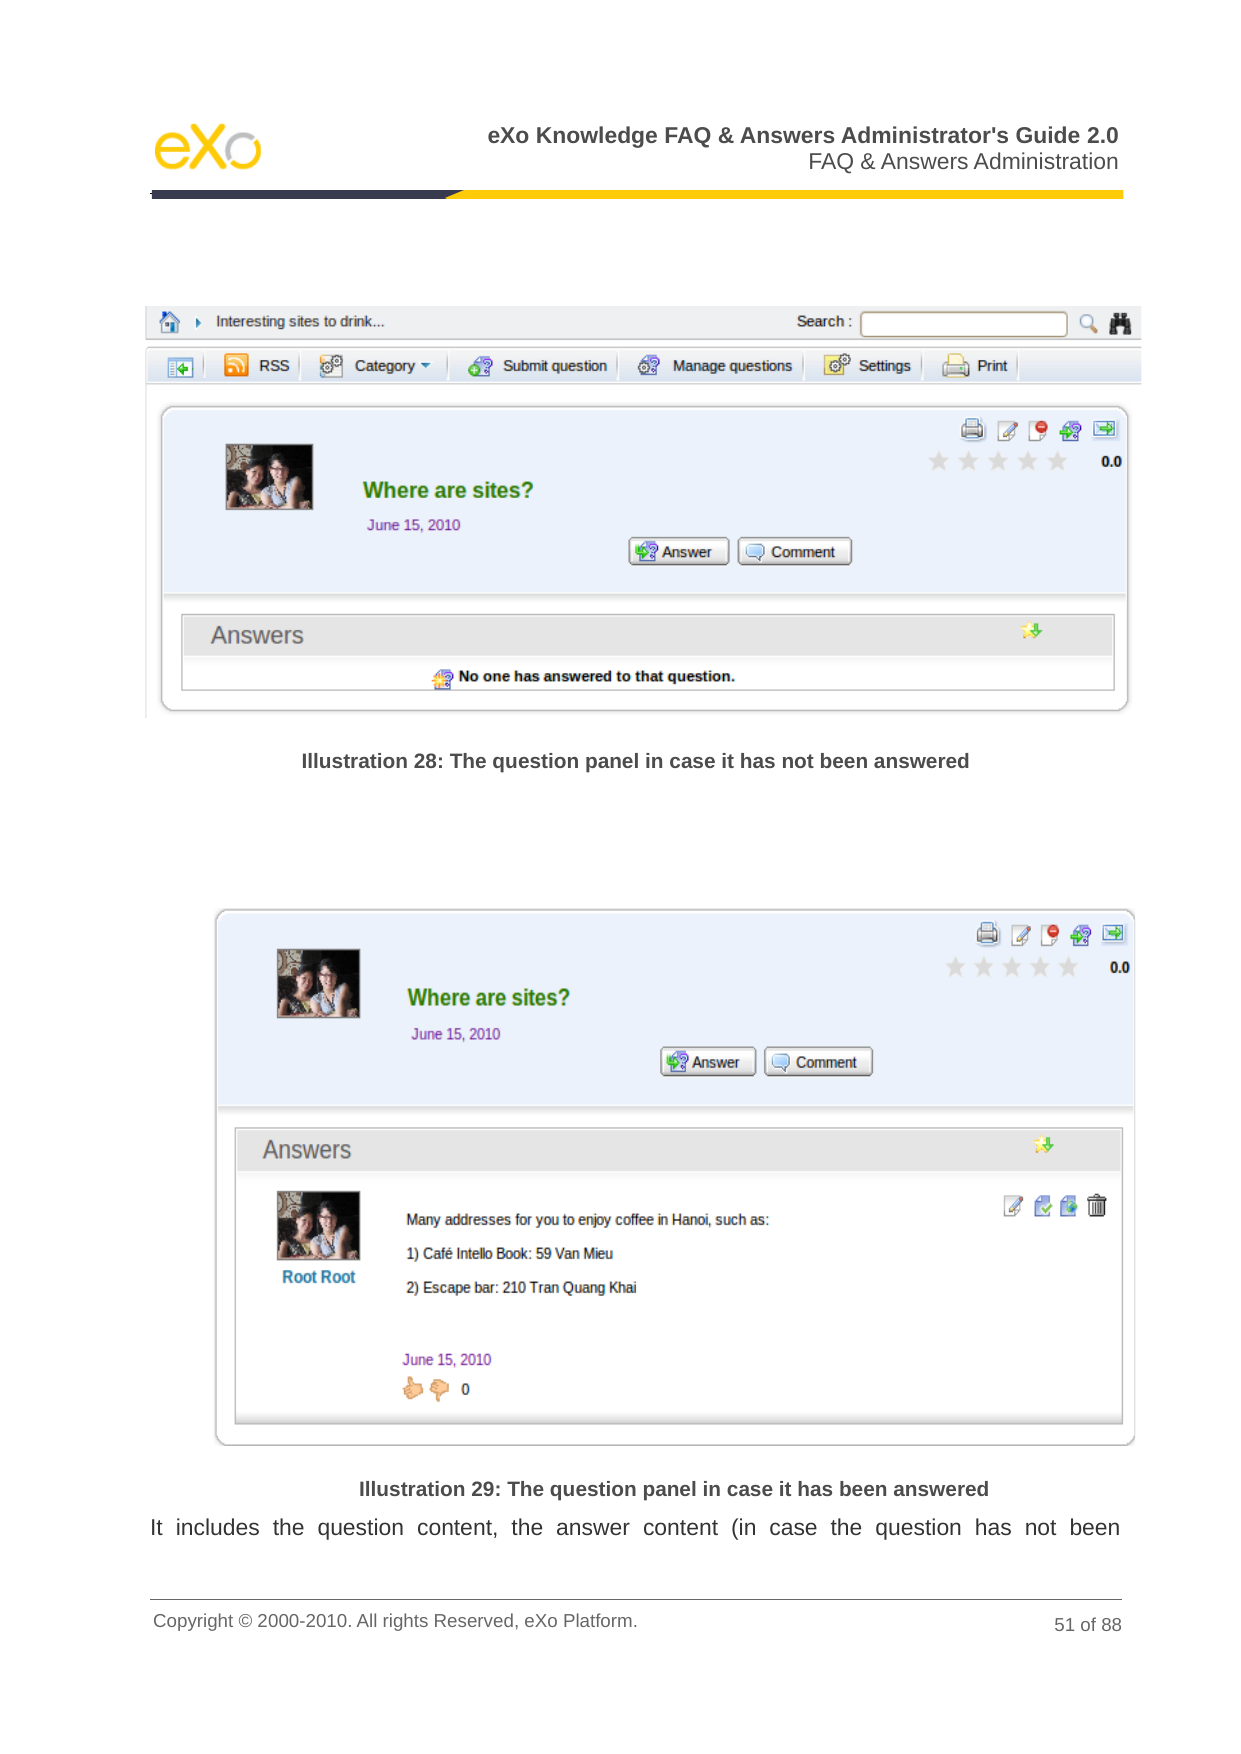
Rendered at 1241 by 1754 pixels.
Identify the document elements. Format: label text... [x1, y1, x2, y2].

picture [151, 190, 1124, 199]
picture [145, 306, 1142, 718]
text Illustration 29: The question panel in case it has been answered [165, 924, 1184, 1501]
picture [155, 123, 262, 170]
text It includes the question content, the answer content (in case the question has not been [150, 826, 1184, 1541]
text Illustration 28: The question panel in case it has not been answered [138, 298, 1134, 773]
picture [213, 908, 1135, 1446]
